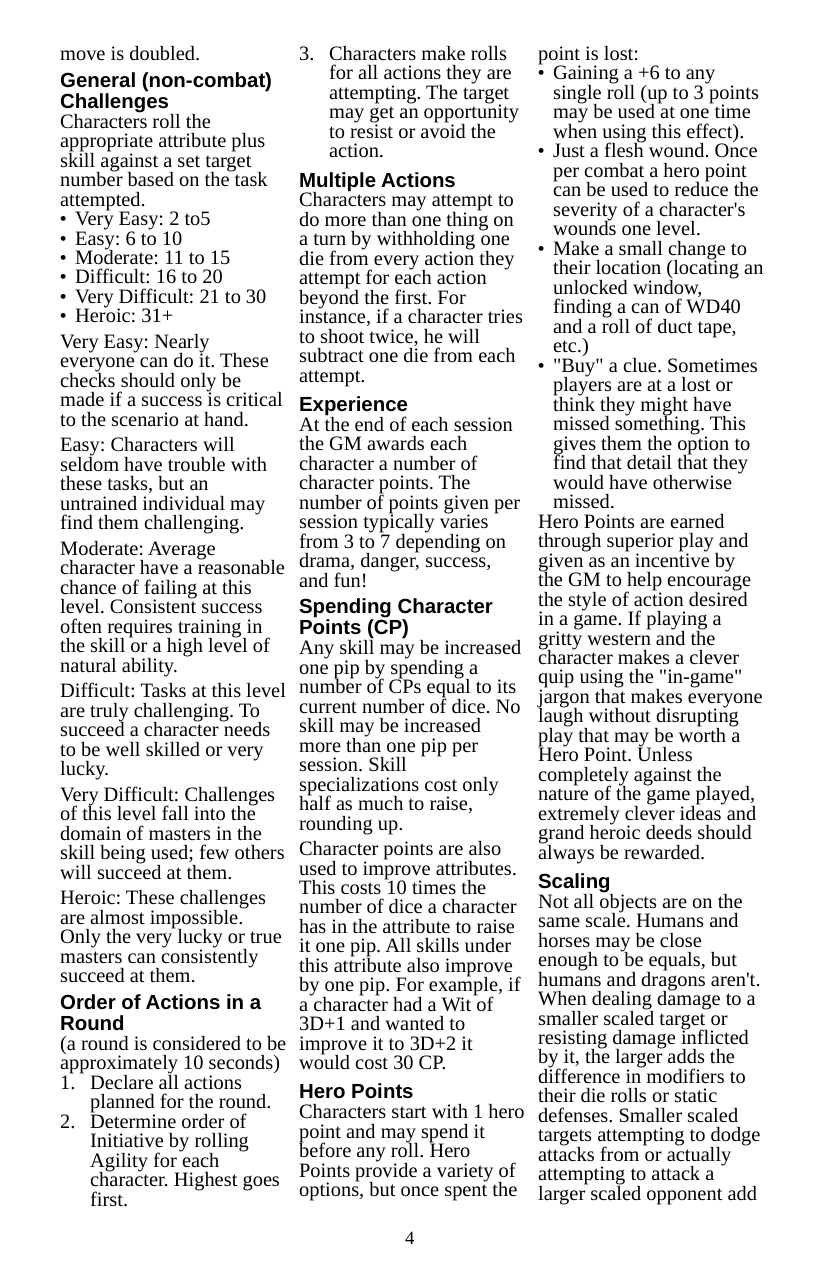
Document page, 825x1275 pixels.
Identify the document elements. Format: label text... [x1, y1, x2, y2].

list Very Difficult: 21 to 30 [60, 288, 287, 307]
text Any skill may be increased one pip by spending a number of CPs equal to its current number of dice. No skill may be increased more than one pip per session. Skill specializations cost only half as much to raise, rounding up. [299, 639, 526, 834]
subtitle Order of Actions in a Round [60, 992, 287, 1034]
list Moderate: 11 to 15 [60, 249, 287, 268]
text Character points are also used to improve attributes. This costs 10 times the number of dice a character has in the attribute to raise it one pip. All skills under this attribute also improve by one pip. For example, if a character had a Wit of 3D+1 and wanted to improve it to 3D+2 it would cost 30 CP. [299, 840, 526, 1074]
text move is doubled. [60, 45, 287, 64]
subtitle Scaling [538, 869, 765, 893]
subtitle Spending Character Points (CP) [299, 597, 526, 639]
text Characters start with 1 hero point and may spend it before any roll. Hero Points provide a variety of options, but once spent the [299, 1103, 526, 1201]
list Declare all actions planned for the round. [60, 1073, 287, 1112]
list Gaining a +6 to any single roll (up to 3 points may be used at one time when using this effect). [538, 64, 765, 142]
text Characters roll the appropriate attribute plus skill against a set target number based on the task attempted. [60, 113, 287, 210]
list Characters make rolls for all actions they are attempting. The target may get an opportunity to resist or avoid the action. [299, 45, 526, 162]
list Very Easy: 2 to5 [60, 210, 287, 229]
subtitle Multiple Actions [299, 168, 526, 191]
text Heroic: These challenges are almost impossible. Only the very lucky or true masters can consistently succeed at them. [60, 889, 287, 986]
text Not all objects are on the same scale. Humans and horses may be close enough to be equals, but humans and dragons aren't. When dealing damage to a smaller scaled target or resisting damage inflicted by it, the larger adds the difference in modifiers to their die rolls or static defenses. Smaller scaled targets attempting to dodge attacks from or actually attempting to attack a larger scaled opponent add [538, 893, 765, 1204]
list Easy: 6 to 10 [60, 229, 287, 249]
list Just a flesh wound. Once per combat a hero point can be used to reduce the severity of a character's wounds one level. [538, 142, 765, 240]
text (a round is considered to be approximately 10 seconds) [60, 1034, 287, 1073]
text Very Difficult: Challenges of this level fall into the domain of masters in the skill being used; few others will succeed at them. [60, 786, 287, 883]
list Make a small change to their location (locating an unlocked window, finding a can of WD40 and a roll of duct tape, etc.) [538, 240, 765, 357]
text Easy: Characters will seldom have trouble with these tasks, but an untrained individual may find them challenging. [60, 436, 287, 534]
list Heroic: 31+ [60, 307, 287, 327]
subtitle General (non-combat) Challenges [60, 71, 287, 113]
text Moderate: Average character have a reasonable chance of failing at this level. Consistent success often requires training in the skill or a high level of natural ability. [60, 540, 287, 676]
subtitle Experience [299, 392, 526, 416]
text Difficult: Tasks at this level are truly challenging. To succeed a character needs to be well skilled or very lucky. [60, 682, 287, 779]
list Difficult: 16 to 20 [60, 268, 287, 288]
text At the end of each session the GM awards each character a number of character points. The number of points given per session typically varies from 3 to 7 depending on drama, danger, success, and fun! [299, 416, 526, 591]
text Hero Points are earned through superior play and given as an incentive by the GM to help encourage the style of action desired in a game. If playing a gritty western and the character makes a clever quip using the "in-game" jargon that makes everyone laugh without disrupting play that may be worth a Hero Point. Unless completely against the nature of the game played, extremely clever ideas and grand heroic deeds should always be rewarded. [538, 512, 765, 863]
list "Buy" a clue. Sometimes players are at a lost or think they might have missed something. This gives them the option to find that detail that they would have otherwise missed. [538, 357, 765, 512]
list Determine order of Initiative by rolling Agility for each character. Highest goes first. [60, 1112, 287, 1210]
text point is lost: [538, 45, 765, 64]
text Characters may attempt to do more than one thing on a turn by withholding one die from every action they attempt for each action beyond the first. For instance, if a character tries to shoot twice, he will subtract one die from each attempt. [299, 191, 526, 386]
text Very Easy: Nearly everyone can do it. These checks should only be made if a success is critical to the scenario at hand. [60, 333, 287, 430]
subtitle Hero Points [299, 1080, 526, 1103]
